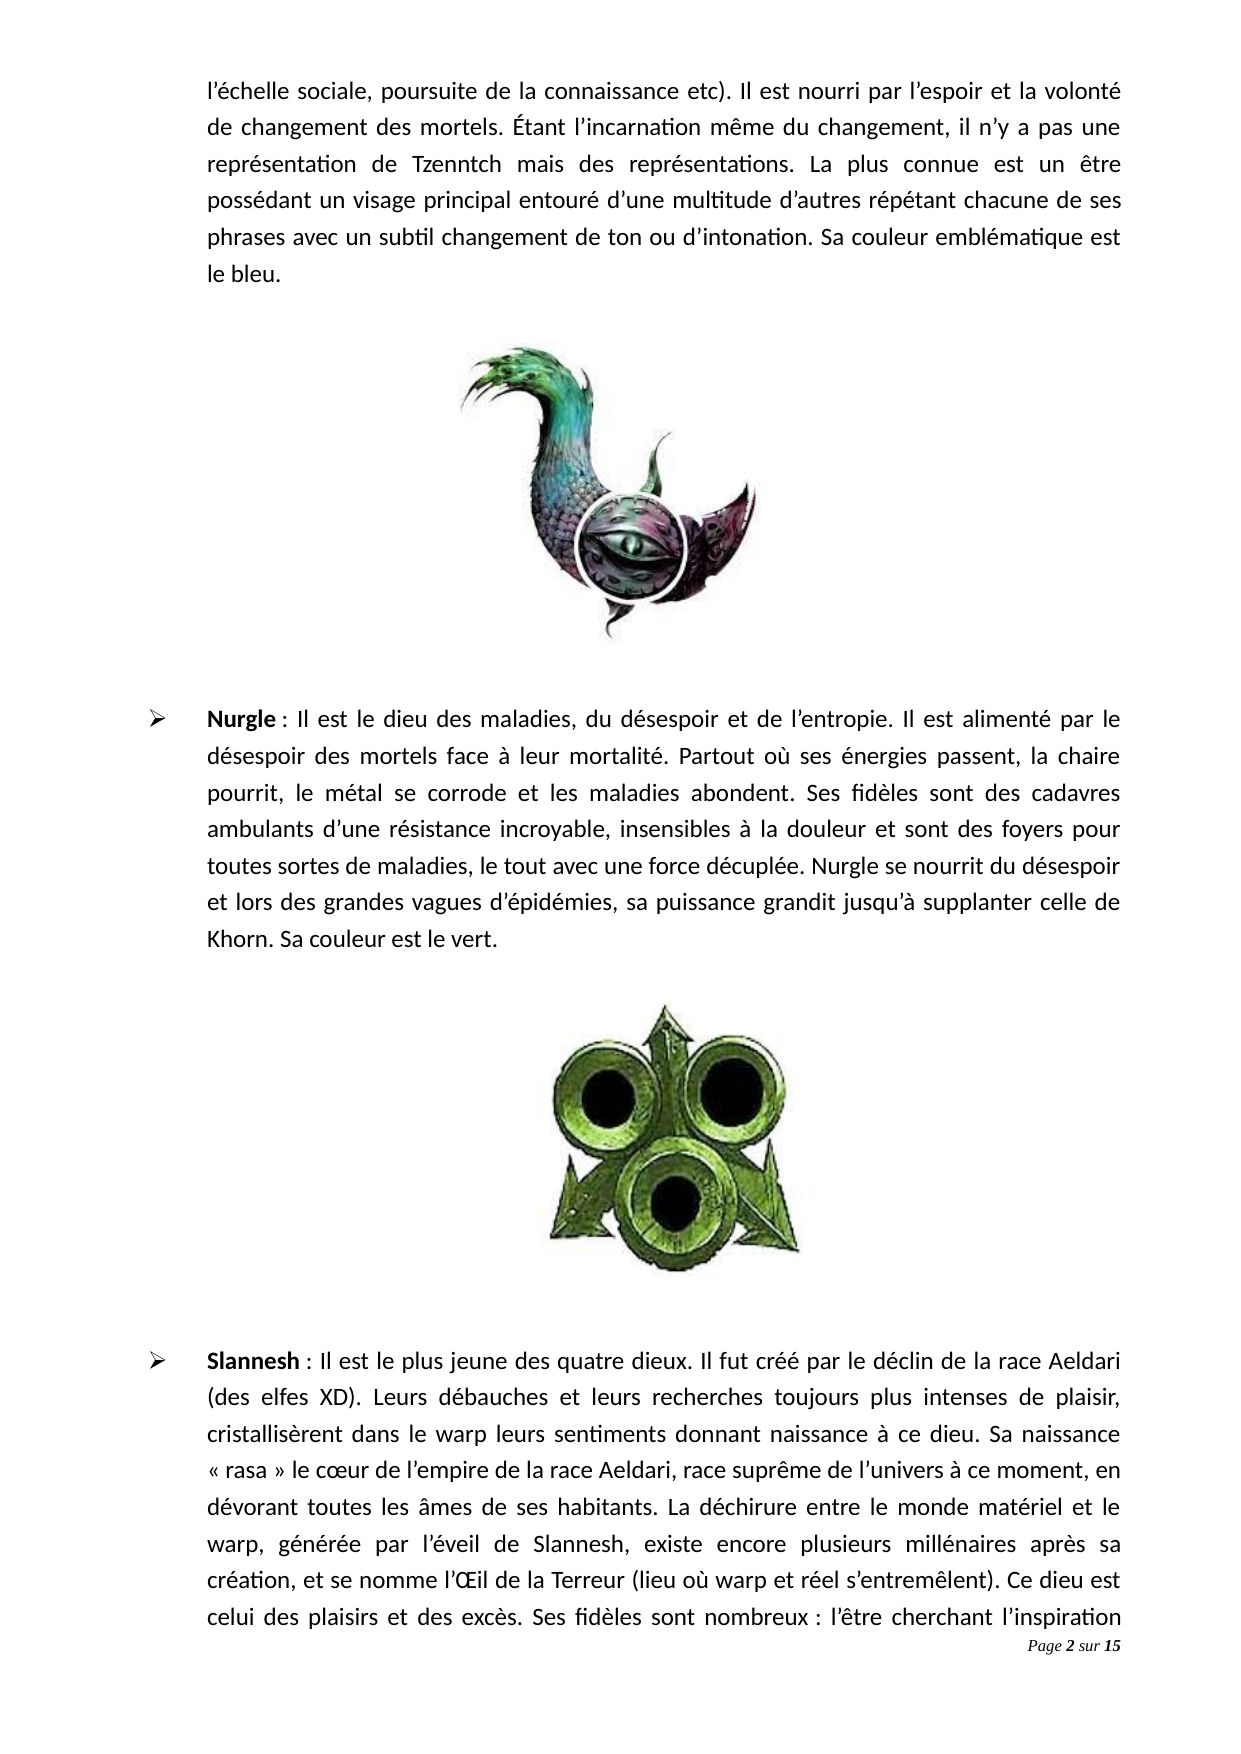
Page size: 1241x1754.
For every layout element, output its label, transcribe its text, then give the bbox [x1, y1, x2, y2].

list Nurgle : Il est le dieu des maladies, du désespoir et de l’entropie. Il est alimenté par le désespoir des mortels face à leur mortalité. Partout où ses énergies passent, la chaire pourrit, le métal se corrode et les maladies abondent. Ses fidèles sont des cadavres ambulants d’une résistance incroyable, insensibles à la douleur et sont des foyers pour toutes sortes de maladies, le tout avec une force décuplée. Nurgle se nourrit du désespoir et lors des grandes vagues d’épidémies, sa puissance grandit jusqu’à supplanter celle de Khorn. Sa couleur est le vert. [148, 703, 1122, 953]
list Slannesh : Il est le plus jeune des quatre dieux. Il fut créé par le déclin de la race Aeldari (des elfes XD). Leurs débauches et leurs recherches toujours plus intenses de plaisir, cristallisèrent dans le warp leurs sentiments donnant naissance à ce dieu. Sa naissance « rasa » le cœur de l’empire de la race Aeldari, race suprême de l’univers à ce moment, en dévorant toutes les âmes de ses habitants. La déchirure entre le monde matériel et le warp, générée par l’éveil de Slannesh, existe encore plusieurs millénaires après sa création, et se nomme l’Œil de la Terreur (lieu où warp et réel s’entremêlent). Ce dieu est celui des plaisirs et des excès. Ses fidèles sont nombreux : l’être cherchant l’inspiration [148, 1345, 1122, 1631]
picture [520, 992, 816, 1288]
picture [457, 343, 761, 647]
list l’échelle sociale, poursuite de la connaissance etc). Il est nourri par l’espoir et la volonté de changement des mortels. Étant l’incarnation même du changement, il n’y a pas une représentation de Tzenntch mais des représentations. La plus connue est un être possédant un visage principal entouré d’une multitude d’autres répétant chacune de ses phrases avec un subtil changement de ton ou d’intonation. Sa couleur emblématique est le bleu. [148, 75, 1122, 288]
